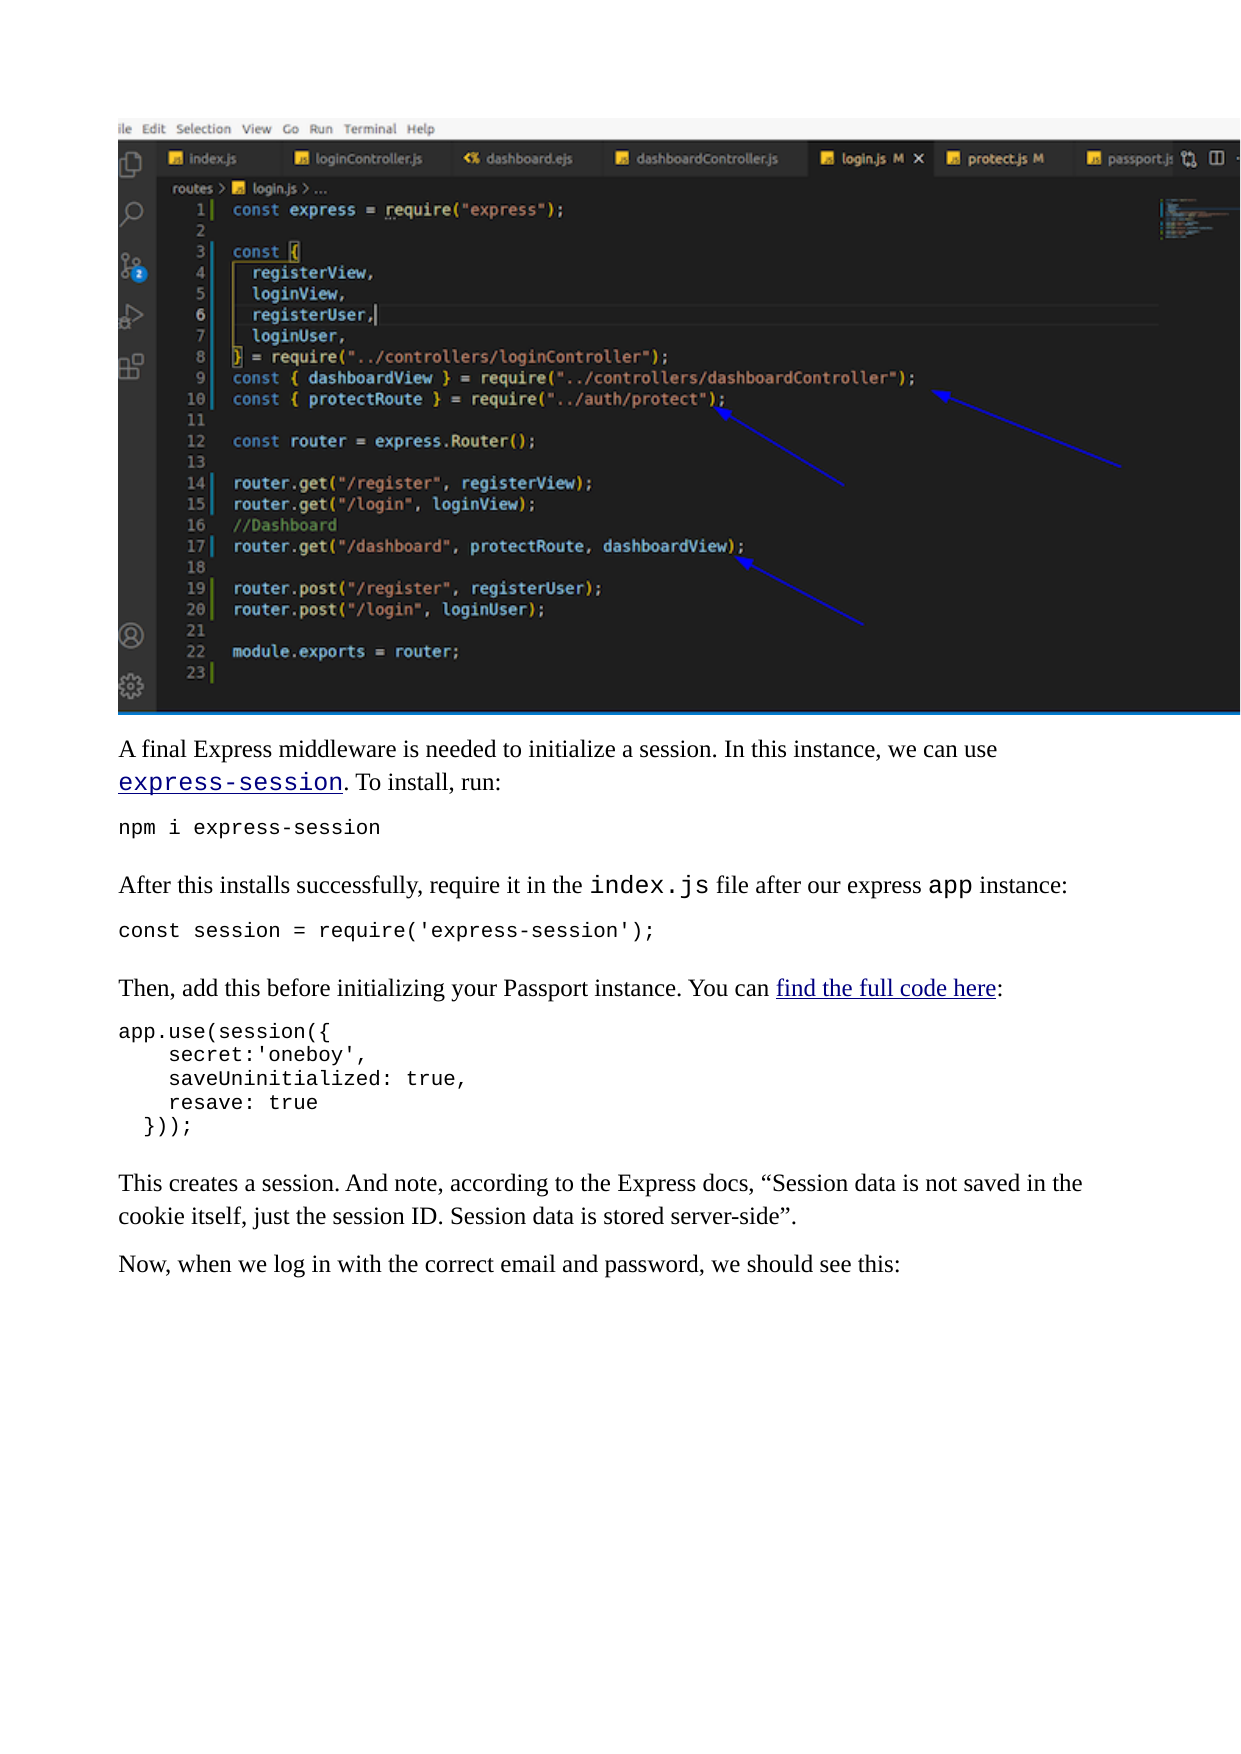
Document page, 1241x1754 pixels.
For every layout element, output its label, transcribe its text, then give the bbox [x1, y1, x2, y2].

text A final Express middleware is needed to initialize a session. In this instance, we can use express-session. To install, run: [118, 734, 1122, 798]
picture [118, 118, 1241, 715]
text app.use(session({ [118, 1021, 1122, 1044]
text This creates a session. And note, according to the Express docs, “Session data is not saved in the cookie itself, just the session ID. Session data is stored server-side”. [118, 1168, 1122, 1230]
text Then, add this before initializing your Passport instance. You can find the full code here: [118, 973, 1122, 1002]
text After this installs successfully, require it in the index.js file after our express app instance: [118, 870, 1122, 901]
text const session = require('express-session'); [118, 920, 1122, 944]
text npm i express-session [118, 817, 1122, 841]
text })); [118, 1115, 1122, 1139]
text resave: true [118, 1092, 1122, 1115]
text Now, when we log in with the correct email and password, we should see this: [118, 1249, 1122, 1278]
text saveUninitialized: true, [118, 1068, 1122, 1092]
text secret:'oneboy', [118, 1044, 1122, 1068]
